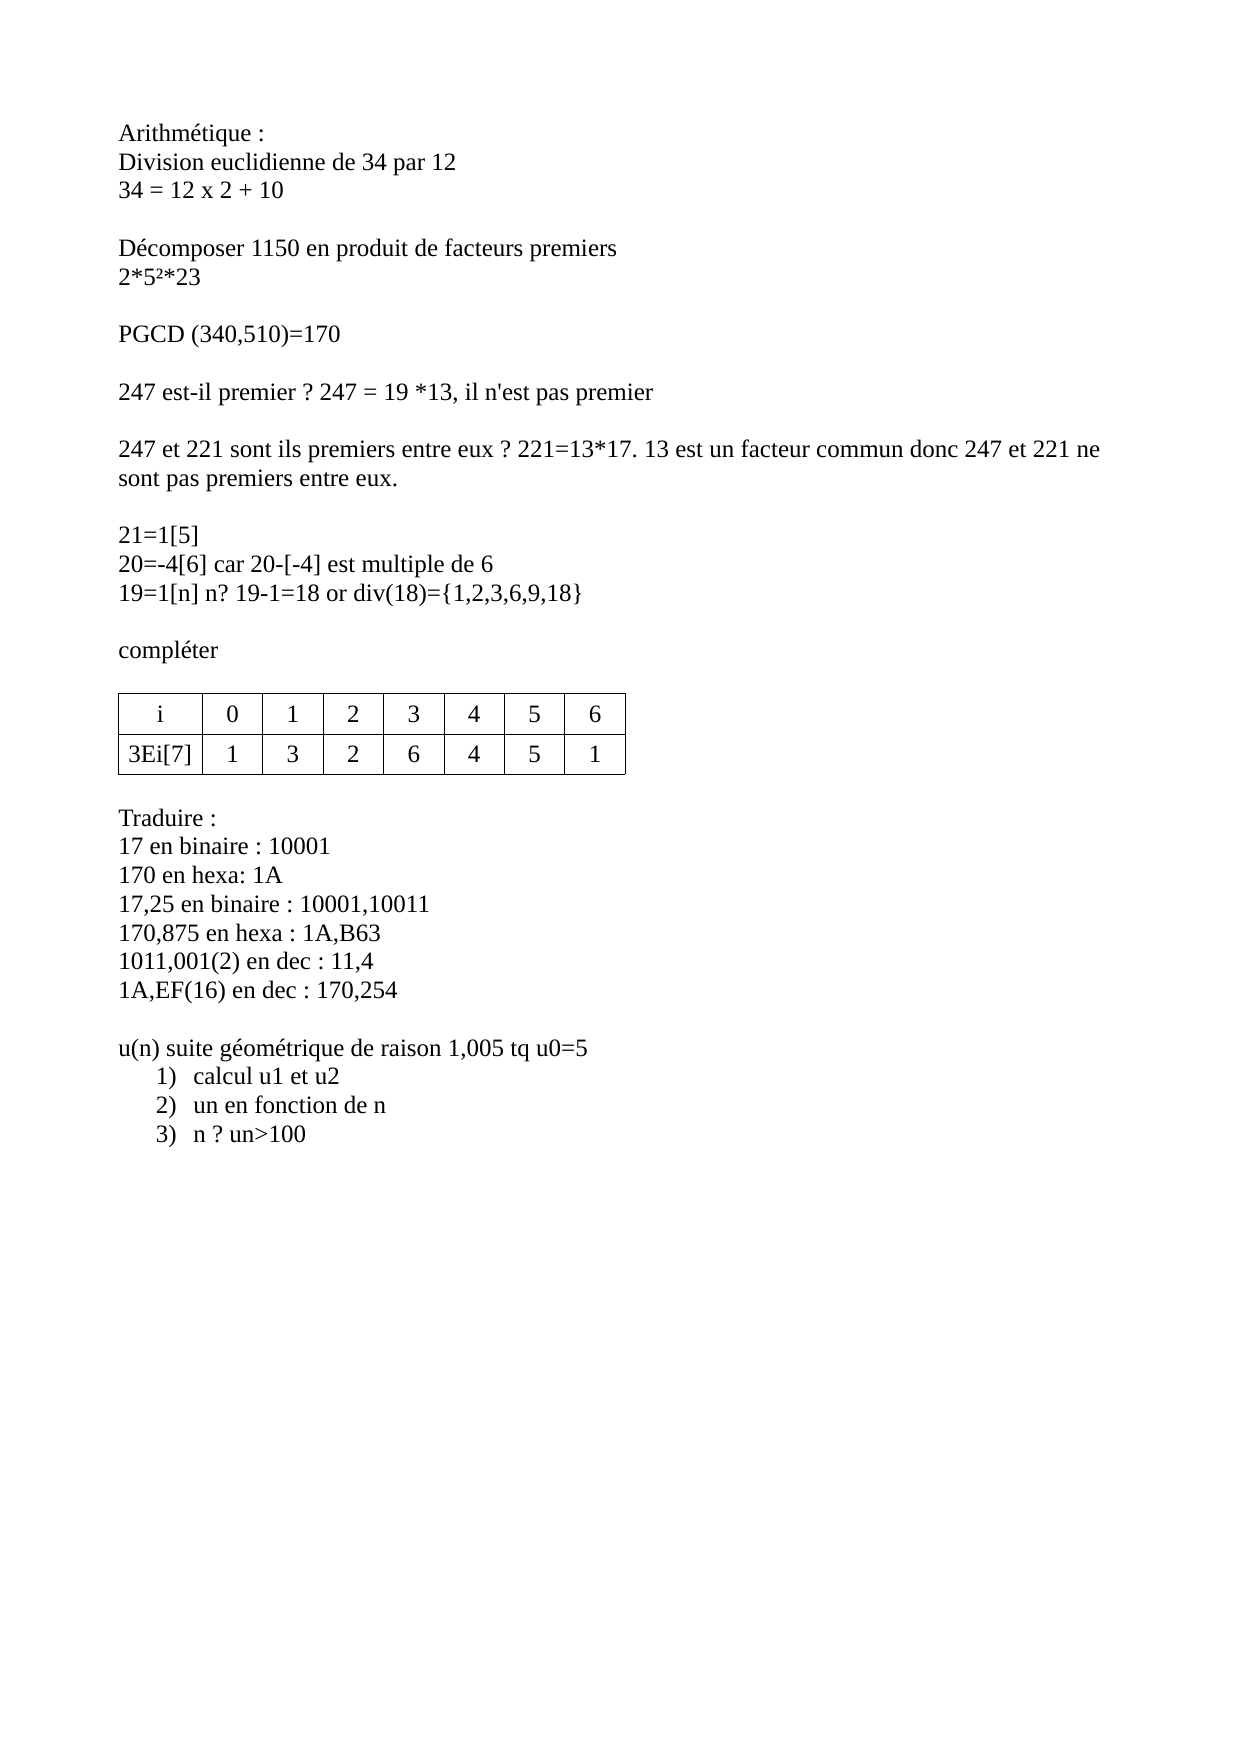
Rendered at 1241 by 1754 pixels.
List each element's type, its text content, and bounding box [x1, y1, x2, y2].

table_header 1 [263, 694, 323, 733]
list calcul u1 et u2 [156, 1061, 1122, 1090]
text 1011,001(2) en dec : 11,4 [118, 946, 1122, 975]
text 247 est-il premier ? 247 = 19 *13, il n'est pas premier [118, 377, 1122, 406]
text Division euclidienne de 34 par 12 [118, 147, 1122, 176]
table_cell 6 [384, 735, 444, 774]
table_header 4 [445, 694, 504, 733]
text Décomposer 1150 en produit de facteurs premiers [118, 233, 1122, 262]
text 19=1[n] n? 19-1=18 or div(18)={1,2,3,6,9,18} [118, 578, 1122, 607]
text PGCD (340,510)=170 [118, 319, 1122, 348]
list un en fonction de n [156, 1090, 1122, 1119]
table_header 0 [203, 694, 262, 733]
text compléter [118, 636, 1122, 664]
table_header i [119, 694, 202, 733]
text 17 en binaire : 10001 [118, 831, 1122, 860]
text 247 et 221 sont ils premiers entre eux ? 221=13*17. 13 est un facteur commun donc 247 et 221 ne sont pas premiers entre eux. [118, 434, 1122, 492]
text Traduire : [118, 803, 1122, 831]
table_header 6 [565, 694, 625, 733]
text 2*5²*23 [118, 262, 1122, 291]
table_cell 3Ei[7] [119, 735, 202, 774]
table_header 3 [384, 694, 444, 733]
text 17,25 en binaire : 10001,10011 [118, 889, 1122, 918]
text 34 = 12 x 2 + 10 [118, 176, 1122, 204]
table_cell 5 [505, 735, 564, 774]
table_cell 3 [263, 735, 323, 774]
text Arithmétique : [118, 118, 1122, 147]
table_cell 1 [203, 735, 262, 774]
list n ? un>100 [156, 1119, 1122, 1148]
text 170 en hexa: 1A [118, 860, 1122, 889]
table_cell 1 [565, 735, 625, 774]
text 1A,EF(16) en dec : 170,254 [118, 975, 1122, 1004]
table_cell 4 [445, 735, 504, 774]
table_header 5 [505, 694, 564, 733]
text u(n) suite géométrique de raison 1,005 tq u0=5 [118, 1033, 1122, 1061]
text 21=1[5] [118, 521, 1122, 549]
text 20=-4[6] car 20-[-4] est multiple de 6 [118, 549, 1122, 578]
table_cell 2 [324, 735, 383, 774]
table_header 2 [324, 694, 383, 733]
text 170,875 en hexa : 1A,B63 [118, 918, 1122, 946]
